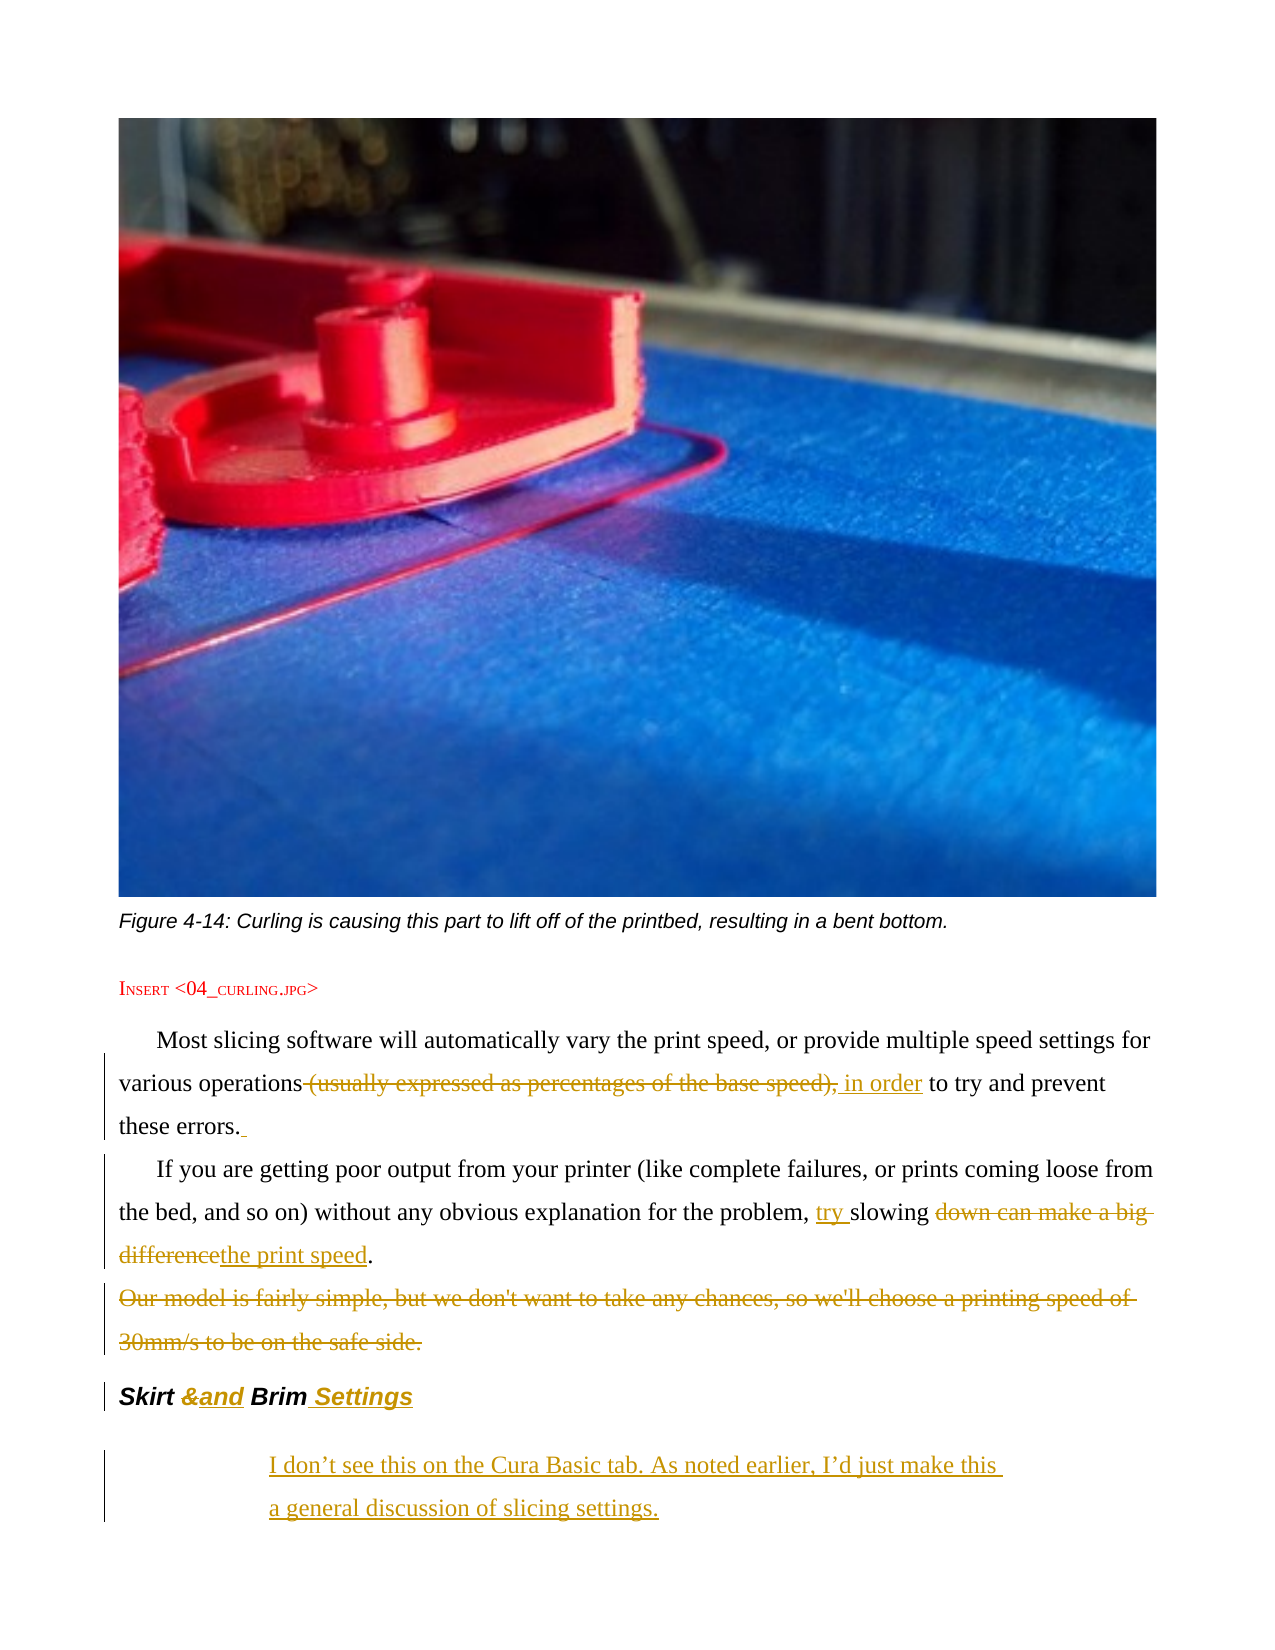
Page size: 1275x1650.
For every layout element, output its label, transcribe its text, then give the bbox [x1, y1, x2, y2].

text Figure 4-14: Curling is causing this part to lift off of the printbed, resulting in a bent bottom. [118, 897, 1156, 933]
text Most slicing software will automatically vary the print speed, or provide multiple speed settings for various operations in order to try and prevent these errors. If you are getting poor output from your printer (like complete failures, or prints coming loose from the bed, and so on) without any obvious explanation for the problem, try slowing the print speed. [118, 1025, 1156, 1269]
picture [118, 118, 1157, 897]
text I don’t see this on the Cura Basic tab. As noted earlier, I’d just make this a general discussion of slicing settings. [268, 1450, 1006, 1522]
text Insert <04_curling.jpg> [118, 976, 1156, 1000]
text Skirt and Brim Settings [118, 1382, 1156, 1411]
